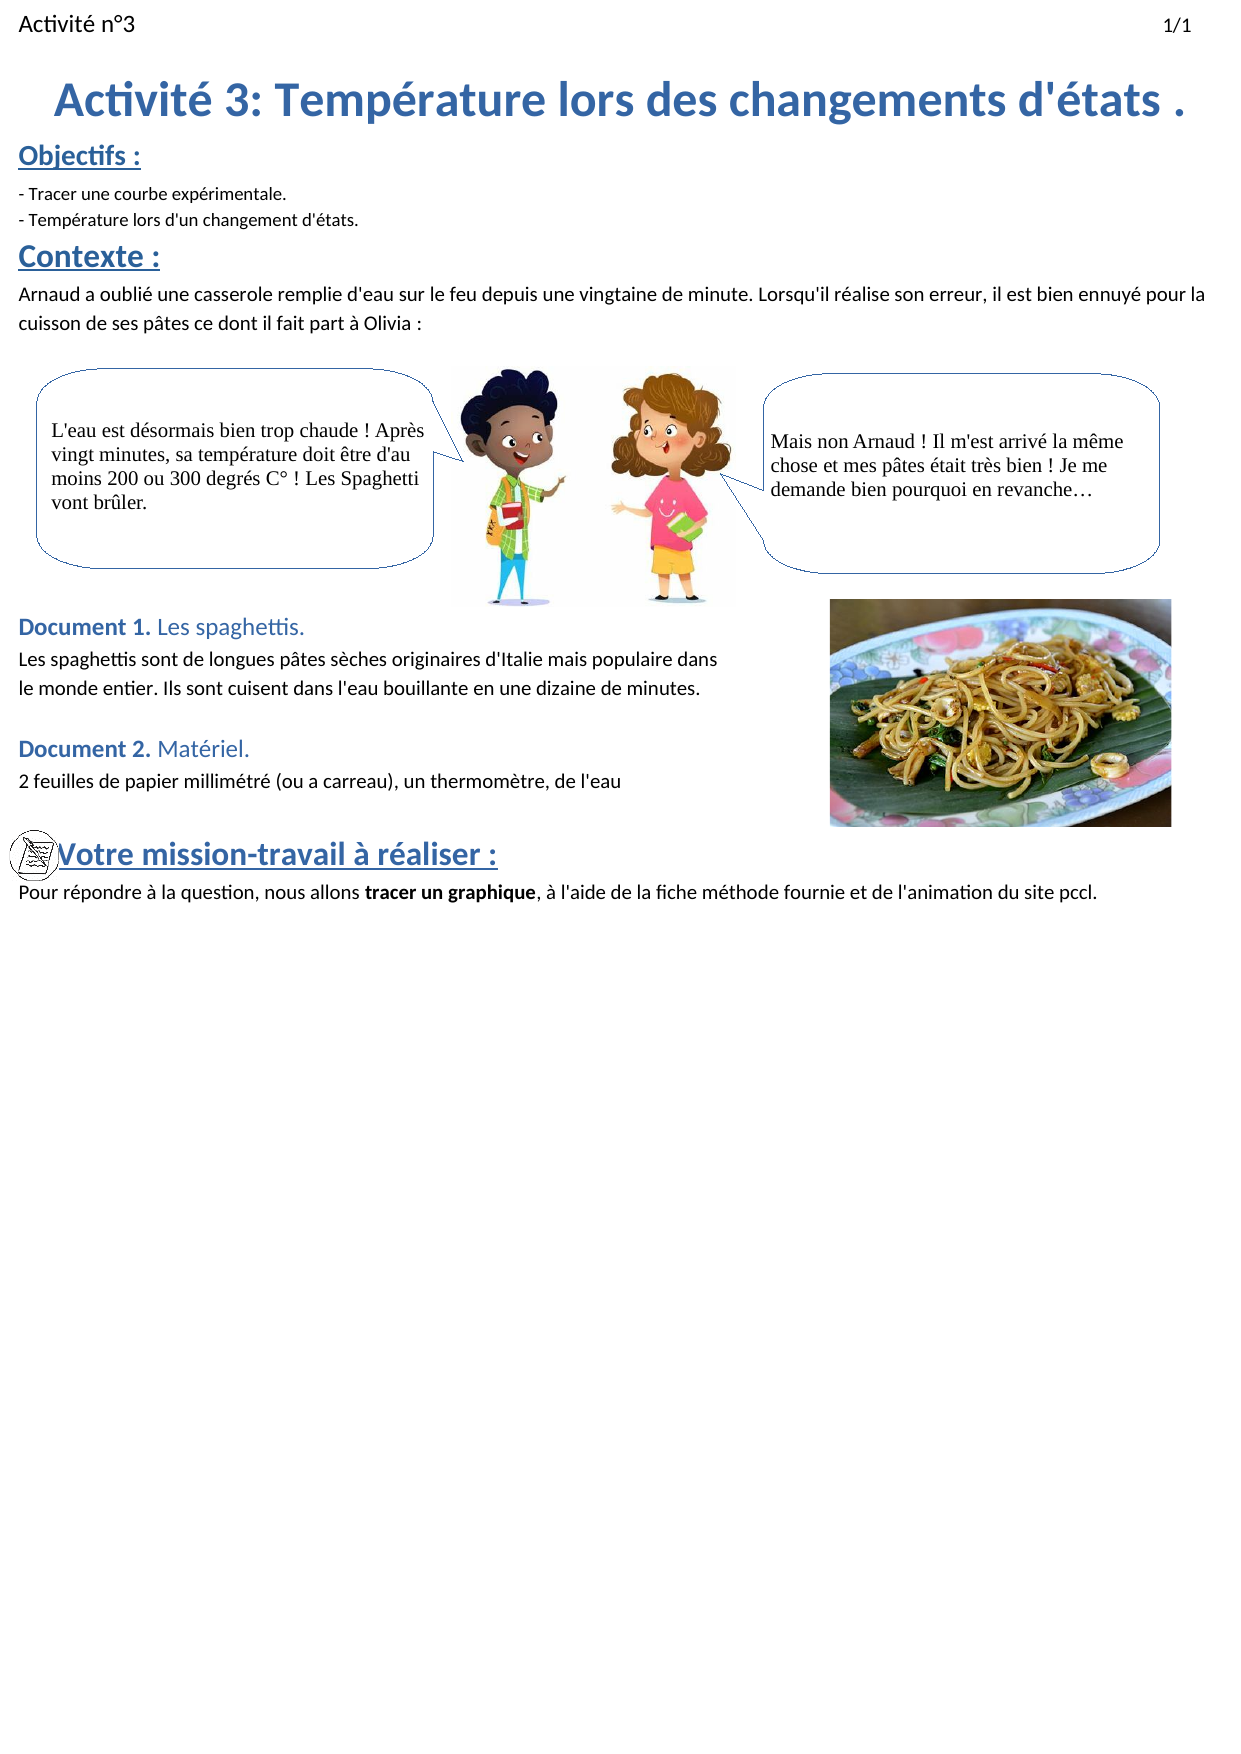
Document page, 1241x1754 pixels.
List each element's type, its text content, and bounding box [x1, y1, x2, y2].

picture [451, 366, 737, 607]
text Pour répondre à la question, nous allons tracer un graphique, à l'aide de la fiche méthode fournie et de l'animation du site pccl. [18, 879, 1221, 905]
text Votre mission-travail à réaliser : [59, 833, 1221, 873]
text Les spaghettis sont de longues pâtes sèches originaires d'Italie mais populaire dans [18, 646, 829, 672]
text le monde entier. Ils sont cuisent dans l'eau bouillante en une dizaine de minutes. [18, 675, 829, 701]
text - Tracer une courbe expérimentale. [18, 182, 1221, 205]
text Document 2. Matériel. [18, 734, 829, 764]
text [1172, 734, 1221, 764]
text [1172, 602, 1221, 642]
picture [829, 599, 1172, 827]
text Contexte : [18, 235, 1221, 275]
picture [9, 830, 59, 881]
text Arnaud a oublié une casserole remplie d'eau sur le feu depuis une vingtaine de minute. Lorsqu'il réalise son erreur, il est bien ennuyé pour la cuisson de ses pâtes ce dont il fait part à Olivia : [18, 281, 1221, 336]
text - Température lors d'un changement d'états. [18, 208, 1221, 231]
text Objectifs : [18, 129, 1221, 175]
text 2 feuilles de papier millimétré (ou a carreau), un thermomètre, de l'eau [18, 769, 829, 794]
title Activité 3: Température lors des changements d'états . [18, 68, 1221, 129]
text Document 1. Les spaghettis. [18, 602, 829, 642]
